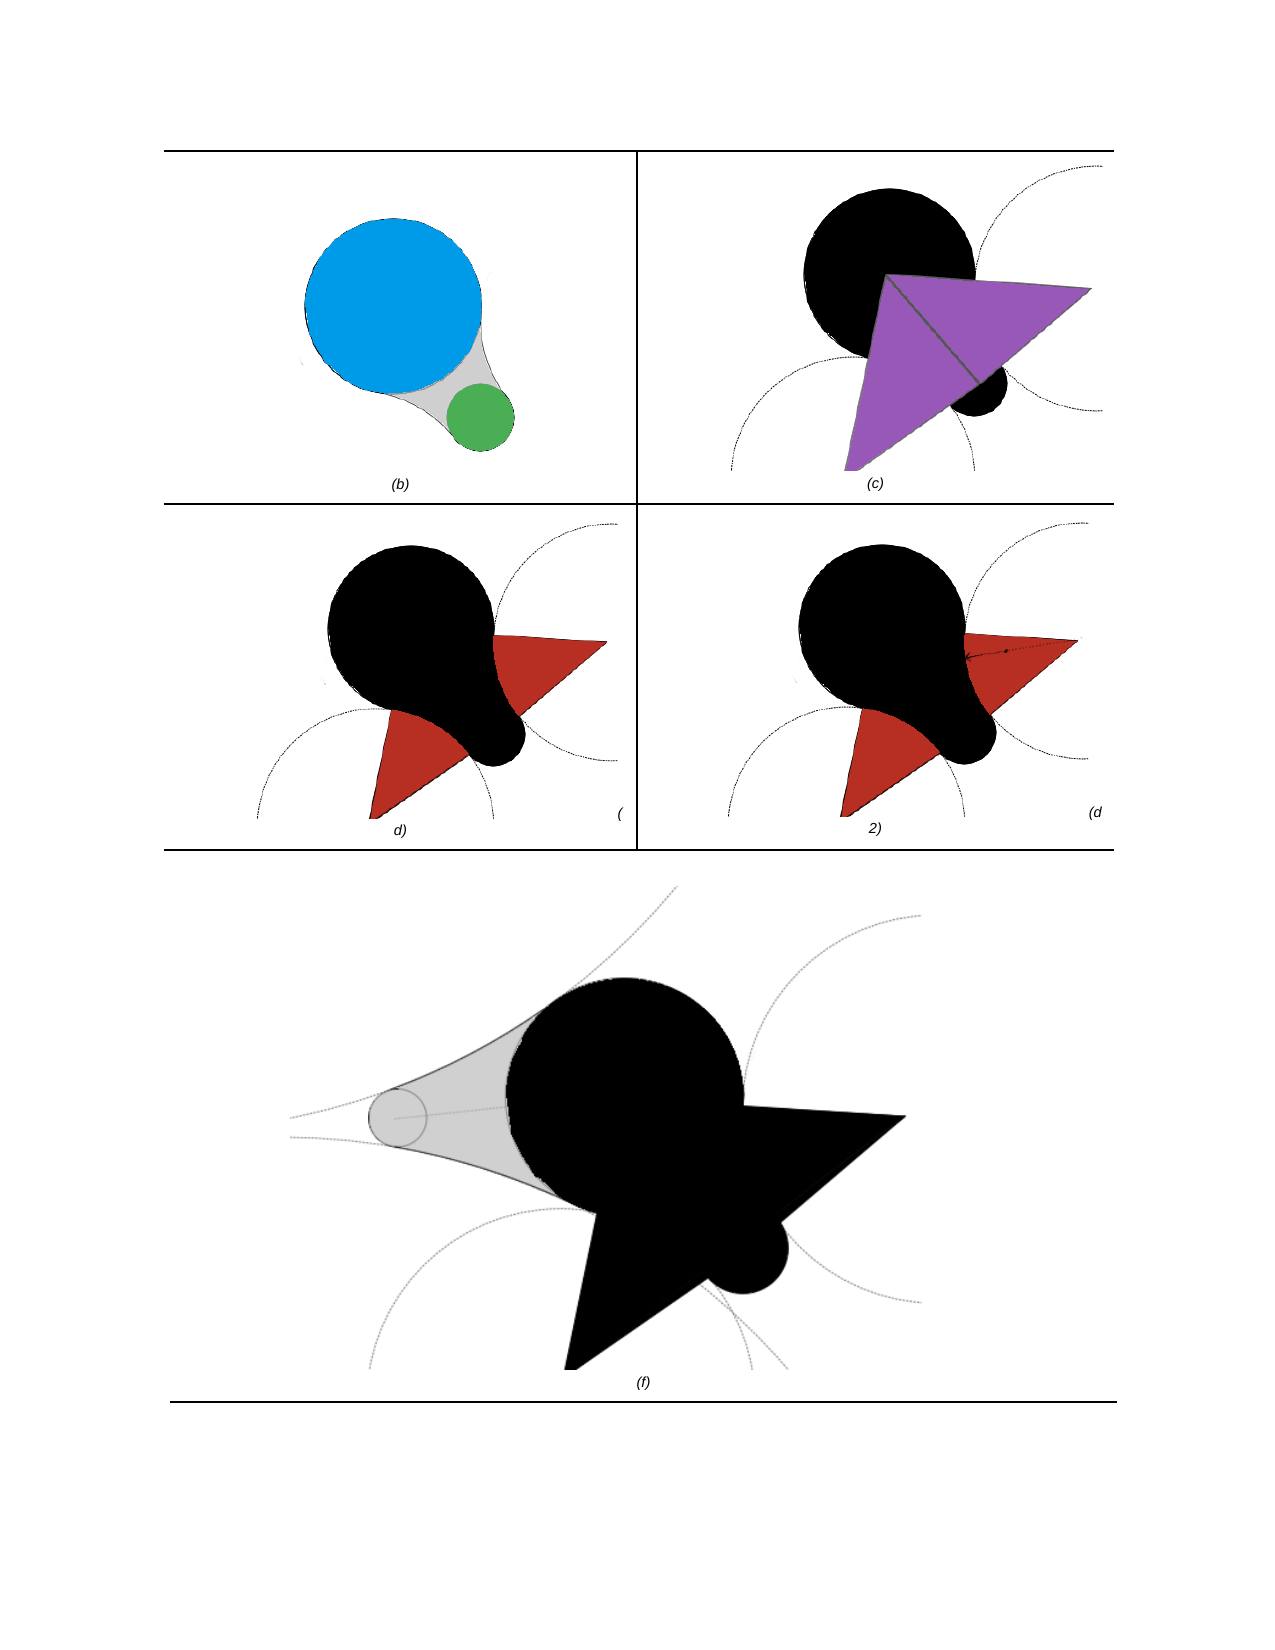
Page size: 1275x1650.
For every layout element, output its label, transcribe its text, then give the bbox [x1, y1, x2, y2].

table_cell (b) [164, 152, 636, 503]
picture [197, 162, 604, 472]
table_cell (c) [638, 152, 1113, 503]
table_cell (d2) [638, 505, 1113, 849]
table_cell (d) [164, 505, 636, 849]
picture [647, 515, 1089, 817]
picture [289, 886, 922, 1370]
picture [176, 515, 618, 819]
table_header (f) [170, 876, 1117, 1401]
picture [647, 162, 1103, 471]
